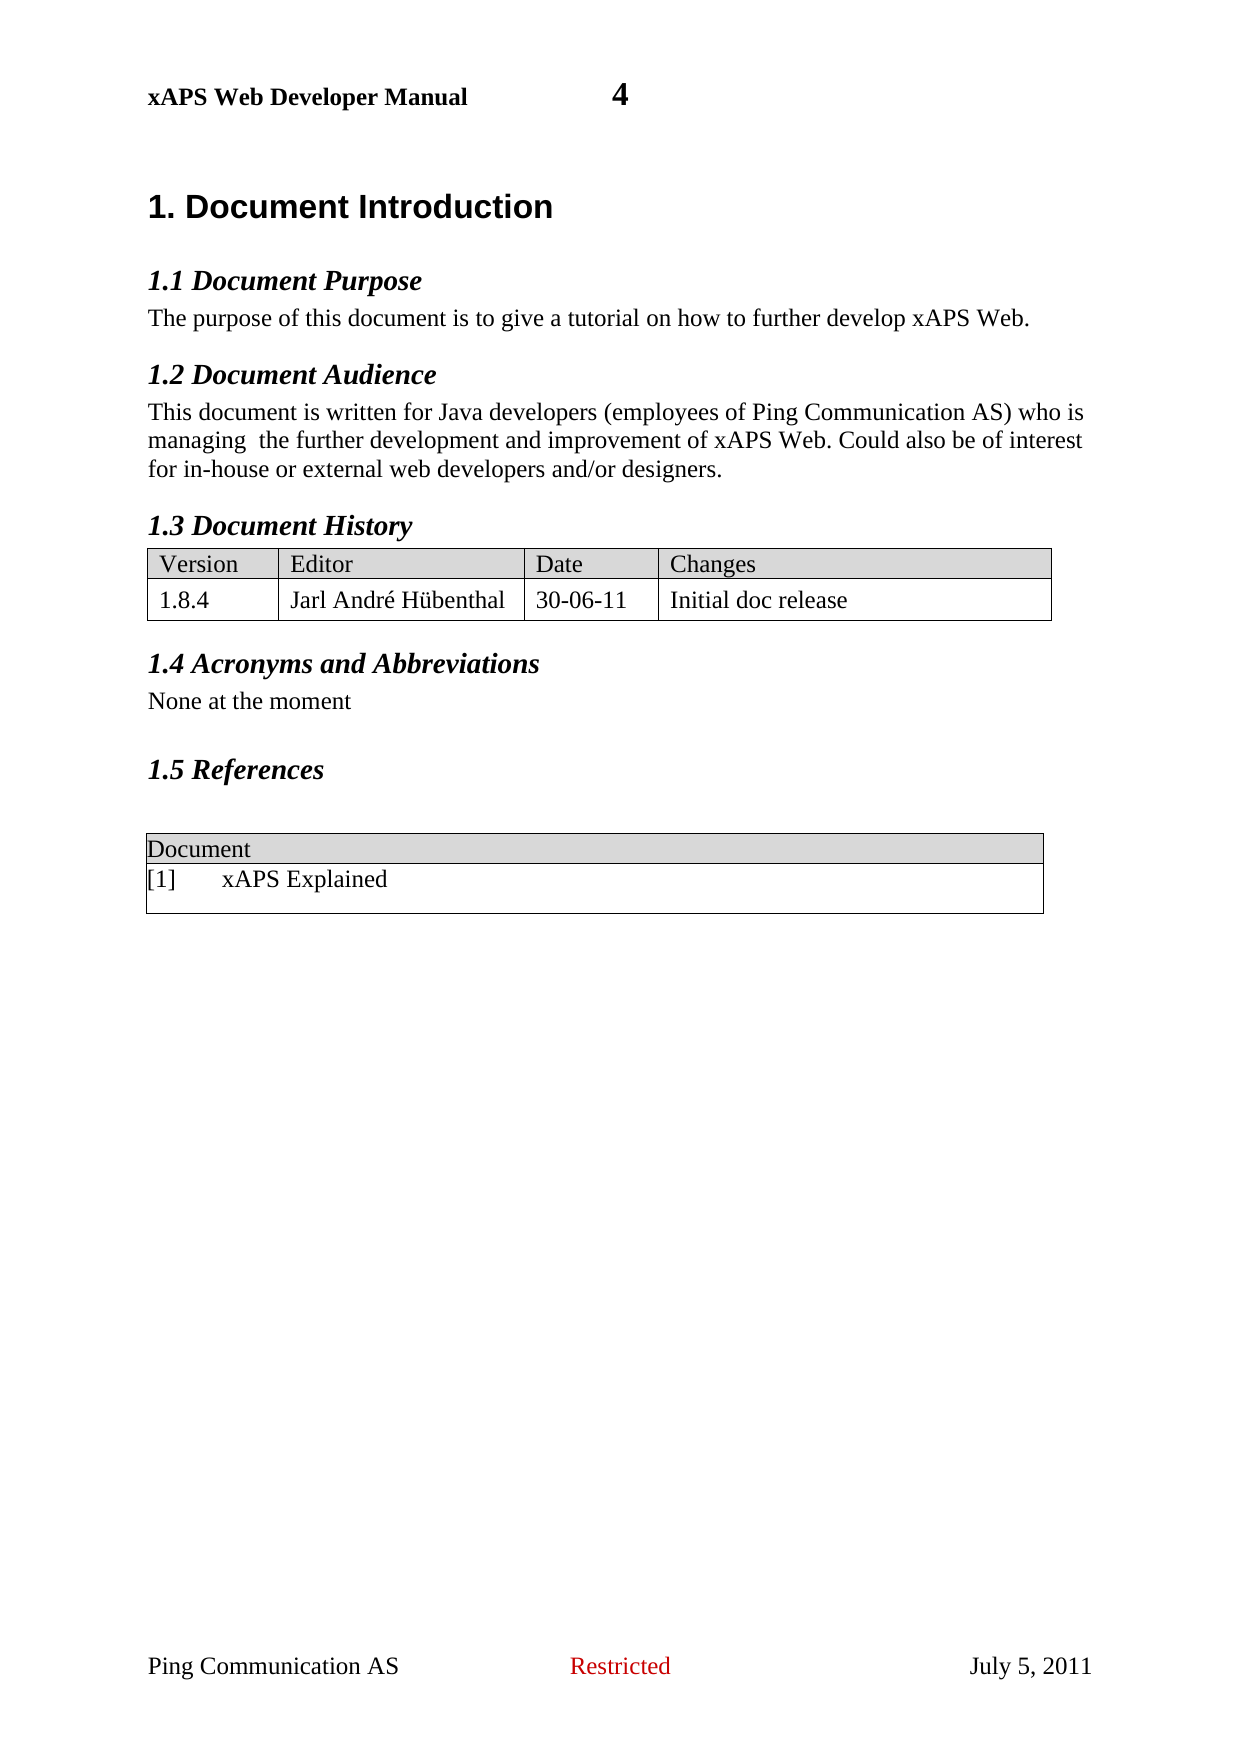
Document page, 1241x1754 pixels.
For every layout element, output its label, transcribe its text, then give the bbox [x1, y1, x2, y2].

subtitle 1. Document Introduction [148, 187, 1092, 226]
table_cell 30-06-11 [525, 579, 658, 620]
table_cell 1.8.4 [148, 579, 278, 620]
subtitle 1.4 Acronyms and Abbreviations [148, 646, 1092, 679]
table_header Editor [279, 549, 524, 578]
table_header Version [148, 549, 278, 578]
text None at the moment [148, 686, 1092, 714]
table_header Date [525, 549, 658, 578]
subtitle 1.2 Document Audience [148, 357, 1092, 391]
table_cell xAPS Explained [147, 864, 1043, 912]
subtitle 1.1 Document Purpose [148, 263, 1092, 297]
subtitle 1.5 References [148, 752, 1092, 786]
table_cell Jarl André Hübenthal [279, 579, 524, 620]
subtitle 1.3 Document History [148, 508, 1092, 542]
table_header Changes [659, 549, 1051, 578]
table_header Document [147, 834, 1043, 863]
text The purpose of this document is to give a tutorial on how to further develop xAPS Web. [148, 303, 1092, 332]
text This document is written for Java developers (employees of Ping Communication AS) who is managing the further development and improvement of xAPS Web. Could also be of interest for in-house or external web developers and/or designers. [148, 397, 1092, 483]
table_cell Initial doc release [659, 579, 1051, 620]
